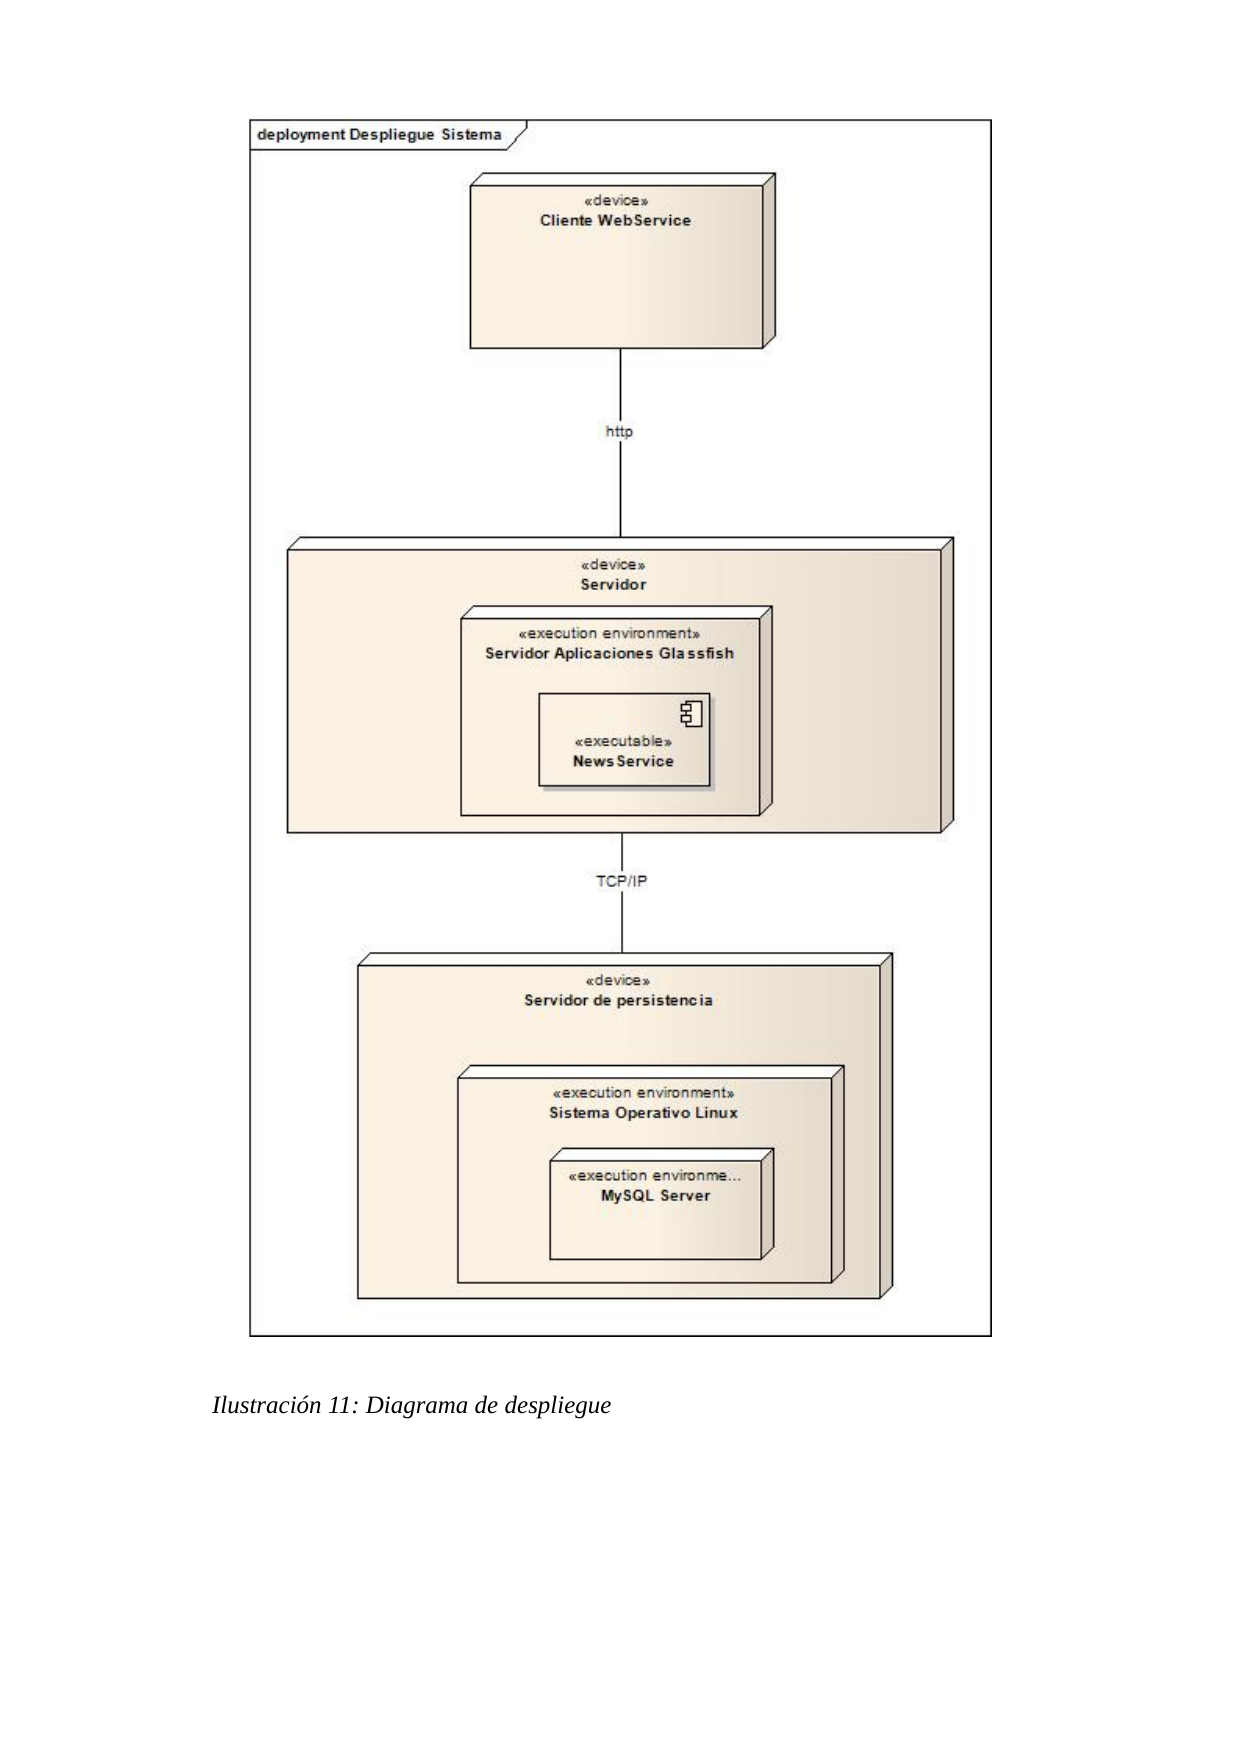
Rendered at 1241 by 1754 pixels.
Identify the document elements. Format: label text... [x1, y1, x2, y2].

picture [248, 118, 992, 1337]
text Ilustración 11: Diagrama de despliegue [212, 1391, 1028, 1419]
